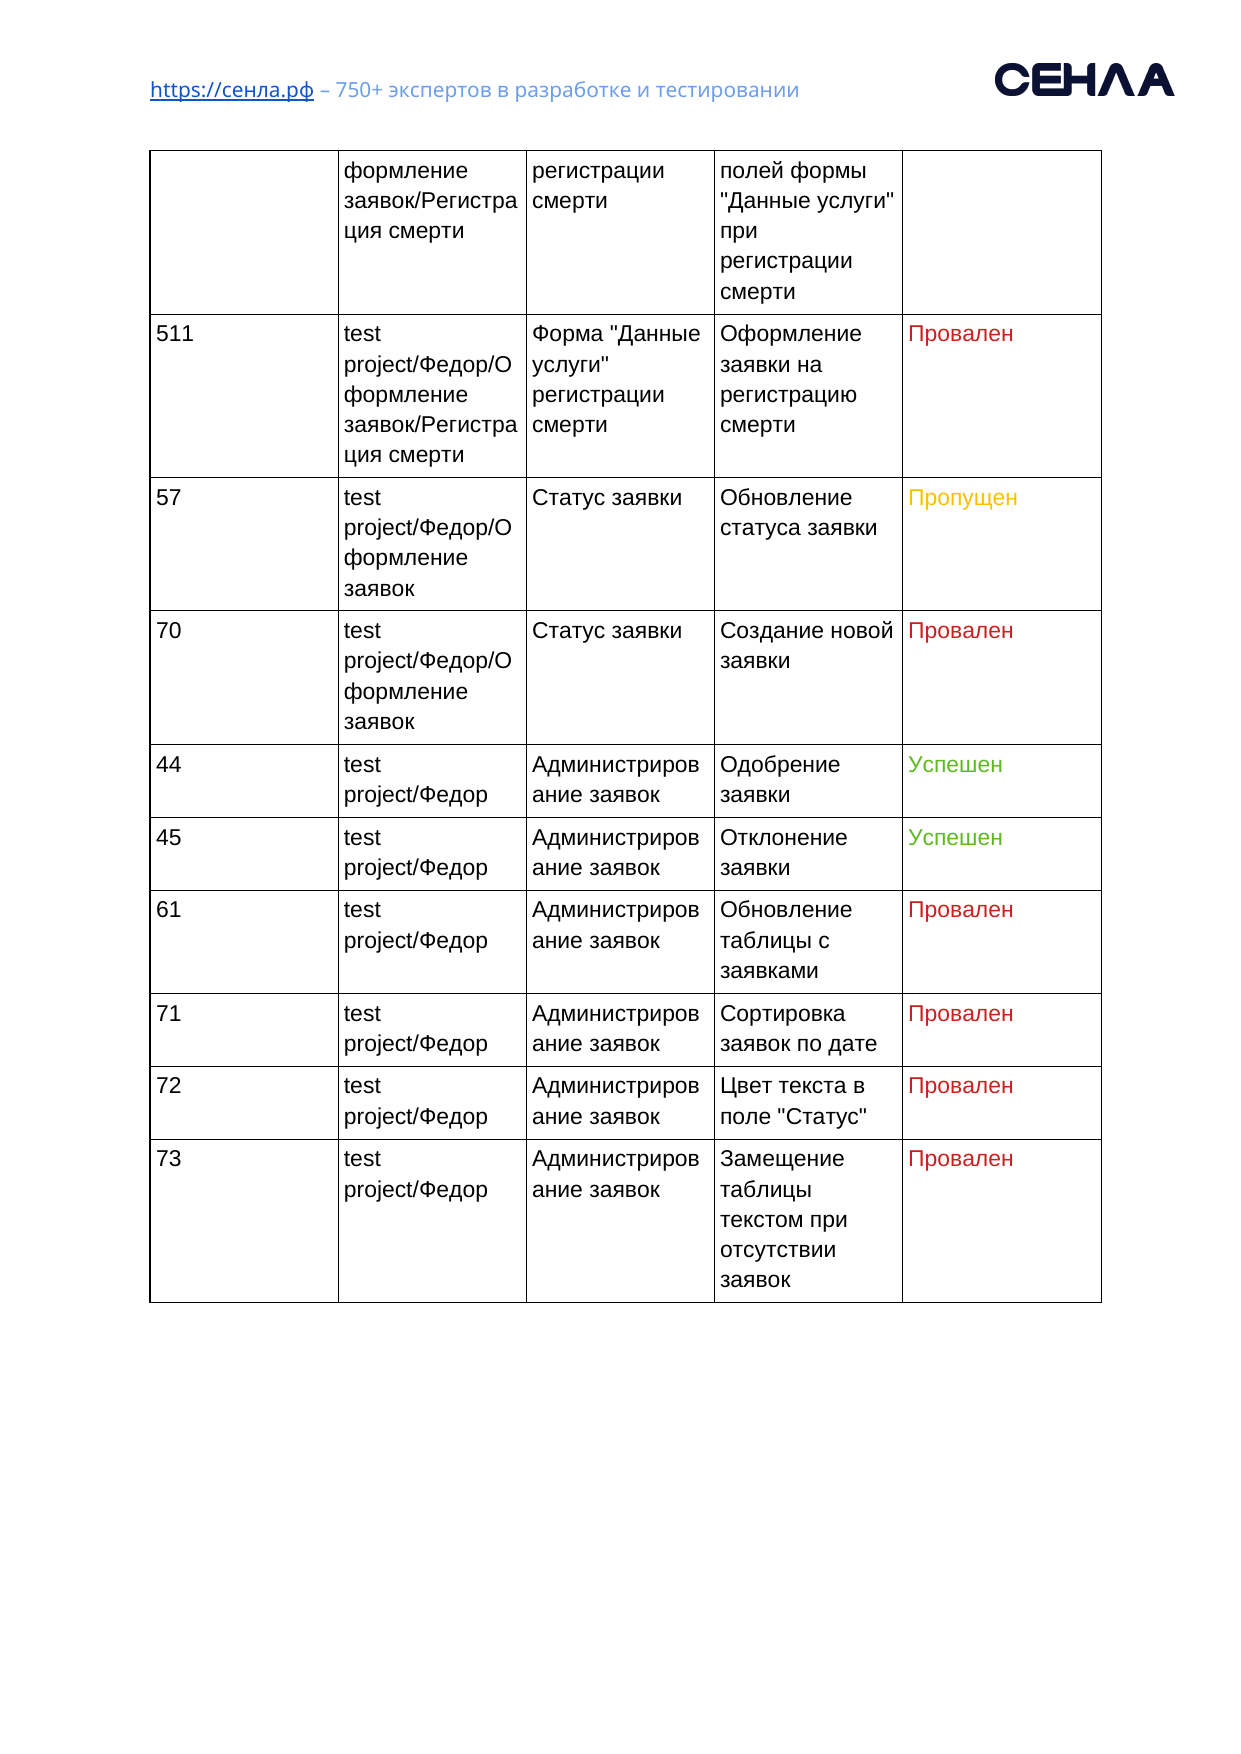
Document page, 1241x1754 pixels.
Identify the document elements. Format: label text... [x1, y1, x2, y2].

table_cell test project/Федор/Оформление заявок/Регистрация смерти [339, 315, 526, 477]
table_cell Провален [903, 1067, 1101, 1138]
table_cell Статус заявки [527, 478, 714, 610]
table_cell test project/Федор [339, 818, 526, 889]
table_cell Отклонение заявки [715, 818, 902, 889]
table_cell формление заявок/Регистрация смерти [339, 151, 526, 313]
table_cell регистрации смерти [527, 151, 714, 313]
table_cell Администрирование заявок [527, 1140, 714, 1302]
table_cell Администрирование заявок [527, 1067, 714, 1138]
table_cell Успешен [903, 818, 1101, 889]
table_cell 44 [151, 745, 338, 817]
table_cell Администрирование заявок [527, 745, 714, 817]
table_cell Создание новой заявки [715, 611, 902, 744]
table_cell [151, 151, 338, 313]
table_cell test project/Федор [339, 994, 526, 1066]
table_cell 72 [151, 1067, 338, 1138]
table_cell Провален [903, 315, 1101, 477]
table_cell Провален [903, 994, 1101, 1066]
table_cell test project/Федор/Оформление заявок [339, 478, 526, 610]
table_cell Одобрение заявки [715, 745, 902, 817]
table_cell Форма "Данные услуги" регистрации смерти [527, 315, 714, 477]
table_cell 57 [151, 478, 338, 610]
table_cell Пропущен [903, 478, 1101, 610]
table_cell test project/Федор [339, 891, 526, 993]
table_cell Обновление статуса заявки [715, 478, 902, 610]
table_cell 61 [151, 891, 338, 993]
table_cell Провален [903, 611, 1101, 744]
table_cell Провален [903, 1140, 1101, 1302]
table_cell Успешен [903, 745, 1101, 817]
table_cell 45 [151, 818, 338, 889]
table_cell 511 [151, 315, 338, 477]
table_cell Администрирование заявок [527, 818, 714, 889]
table_cell test project/Федор [339, 745, 526, 817]
table_cell 70 [151, 611, 338, 744]
table_cell [903, 151, 1101, 313]
table_cell 73 [151, 1140, 338, 1302]
table_cell Статус заявки [527, 611, 714, 744]
picture [1027, 66, 1159, 94]
table_cell test project/Федор [339, 1140, 526, 1302]
table_cell Сортировка заявок по дате [715, 994, 902, 1066]
table_cell Цвет текста в поле "Статус" [715, 1067, 902, 1138]
table_cell test project/Федор/Оформление заявок [339, 611, 526, 744]
table_cell Провален [903, 891, 1101, 993]
table_cell Администрирование заявок [527, 994, 714, 1066]
table_cell Обновление таблицы с заявками [715, 891, 902, 993]
table_cell test project/Федор [339, 1067, 526, 1138]
table_cell полей формы "Данные услуги" при регистрации смерти [715, 151, 902, 313]
table_cell 71 [151, 994, 338, 1066]
table_cell Администрирование заявок [527, 891, 714, 993]
table_cell Оформление заявки на регистрацию смерти [715, 315, 902, 477]
table_cell Замещение таблицы текстом при отсутствии заявок [715, 1140, 902, 1302]
